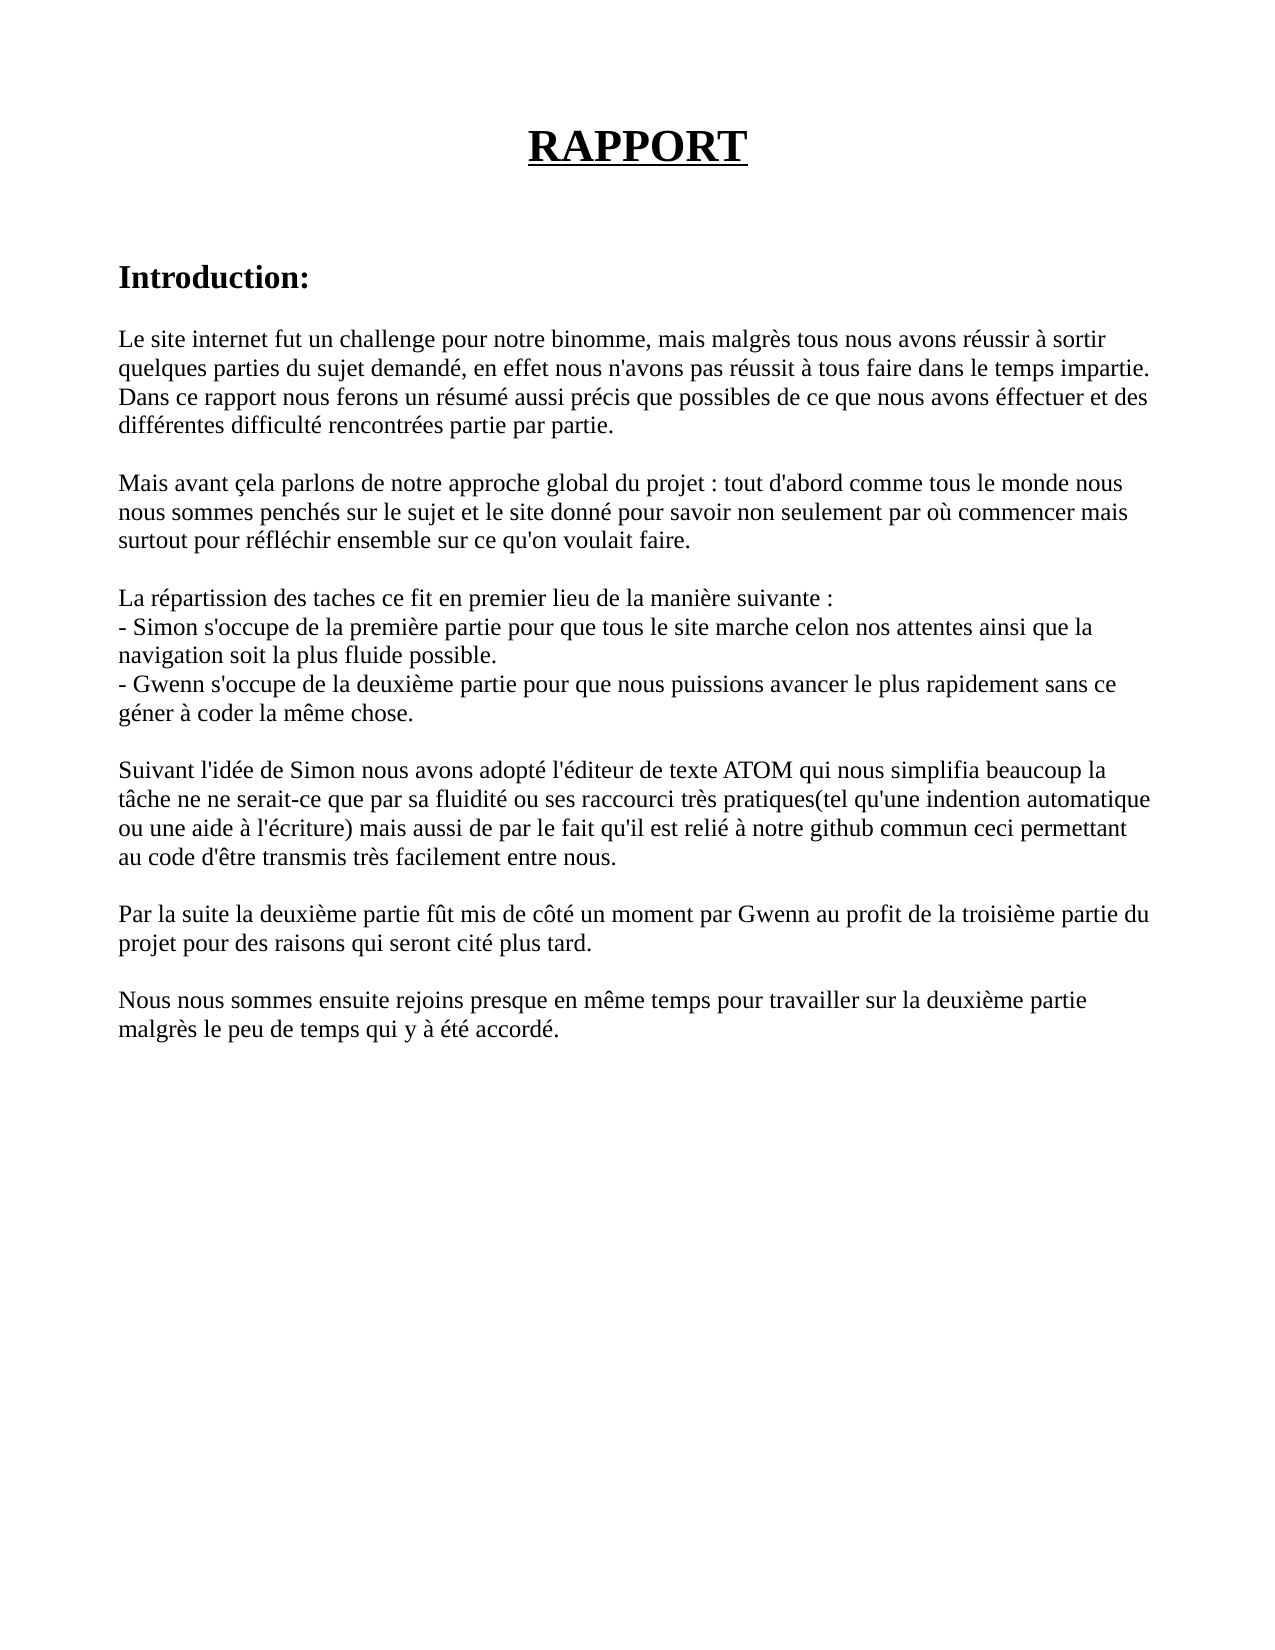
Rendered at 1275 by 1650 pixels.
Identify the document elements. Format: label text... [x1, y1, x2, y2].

text Nous nous sommes ensuite rejoins presque en même temps pour travailler sur la deuxième partie malgrès le peu de temps qui y à été accordé. [118, 985, 1157, 1043]
text Introduction: [118, 257, 1157, 295]
text Mais avant çela parlons de notre approche global du projet : tout d'abord comme tous le monde nous nous sommes penchés sur le sujet et le site donné pour savoir non seulement par où commencer mais surtout pour réfléchir ensemble sur ce qu'on voulait faire. [118, 468, 1157, 554]
text Par la suite la deuxième partie fût mis de côté un moment par Gwenn au profit de la troisième partie du projet pour des raisons qui seront cité plus tard. [118, 899, 1157, 957]
text - Gwenn s'occupe de la deuxième partie pour que nous puissions avancer le plus rapidement sans ce géner à coder la même chose. [118, 669, 1157, 727]
text - Simon s'occupe de la première partie pour que tous le site marche celon nos attentes ainsi que la navigation soit la plus fluide possible. [118, 612, 1157, 669]
text Suivant l'idée de Simon nous avons adopté l'éditeur de texte ATOM qui nous simplifia beaucoup la tâche ne ne serait-ce que par sa fluidité ou ses raccourci très pratiques(tel qu'une indention automatique ou une aide à l'écriture) mais aussi de par le fait qu'il est relié à notre github commun ceci permettant au code d'être transmis très facilement entre nous. [118, 755, 1157, 870]
text Dans ce rapport nous ferons un résumé aussi précis que possibles de ce que nous avons éffectuer et des différentes difficulté rencontrées partie par partie. [118, 382, 1157, 439]
text Le site internet fut un challenge pour notre binomme, mais malgrès tous nous avons réussir à sortir quelques parties du sujet demandé, en effet nous n'avons pas réussit à tous faire dans le temps impartie. [118, 324, 1157, 382]
text RAPPORT [118, 118, 1157, 171]
text La répartission des taches ce fit en premier lieu de la manière suivante : [118, 583, 1157, 612]
